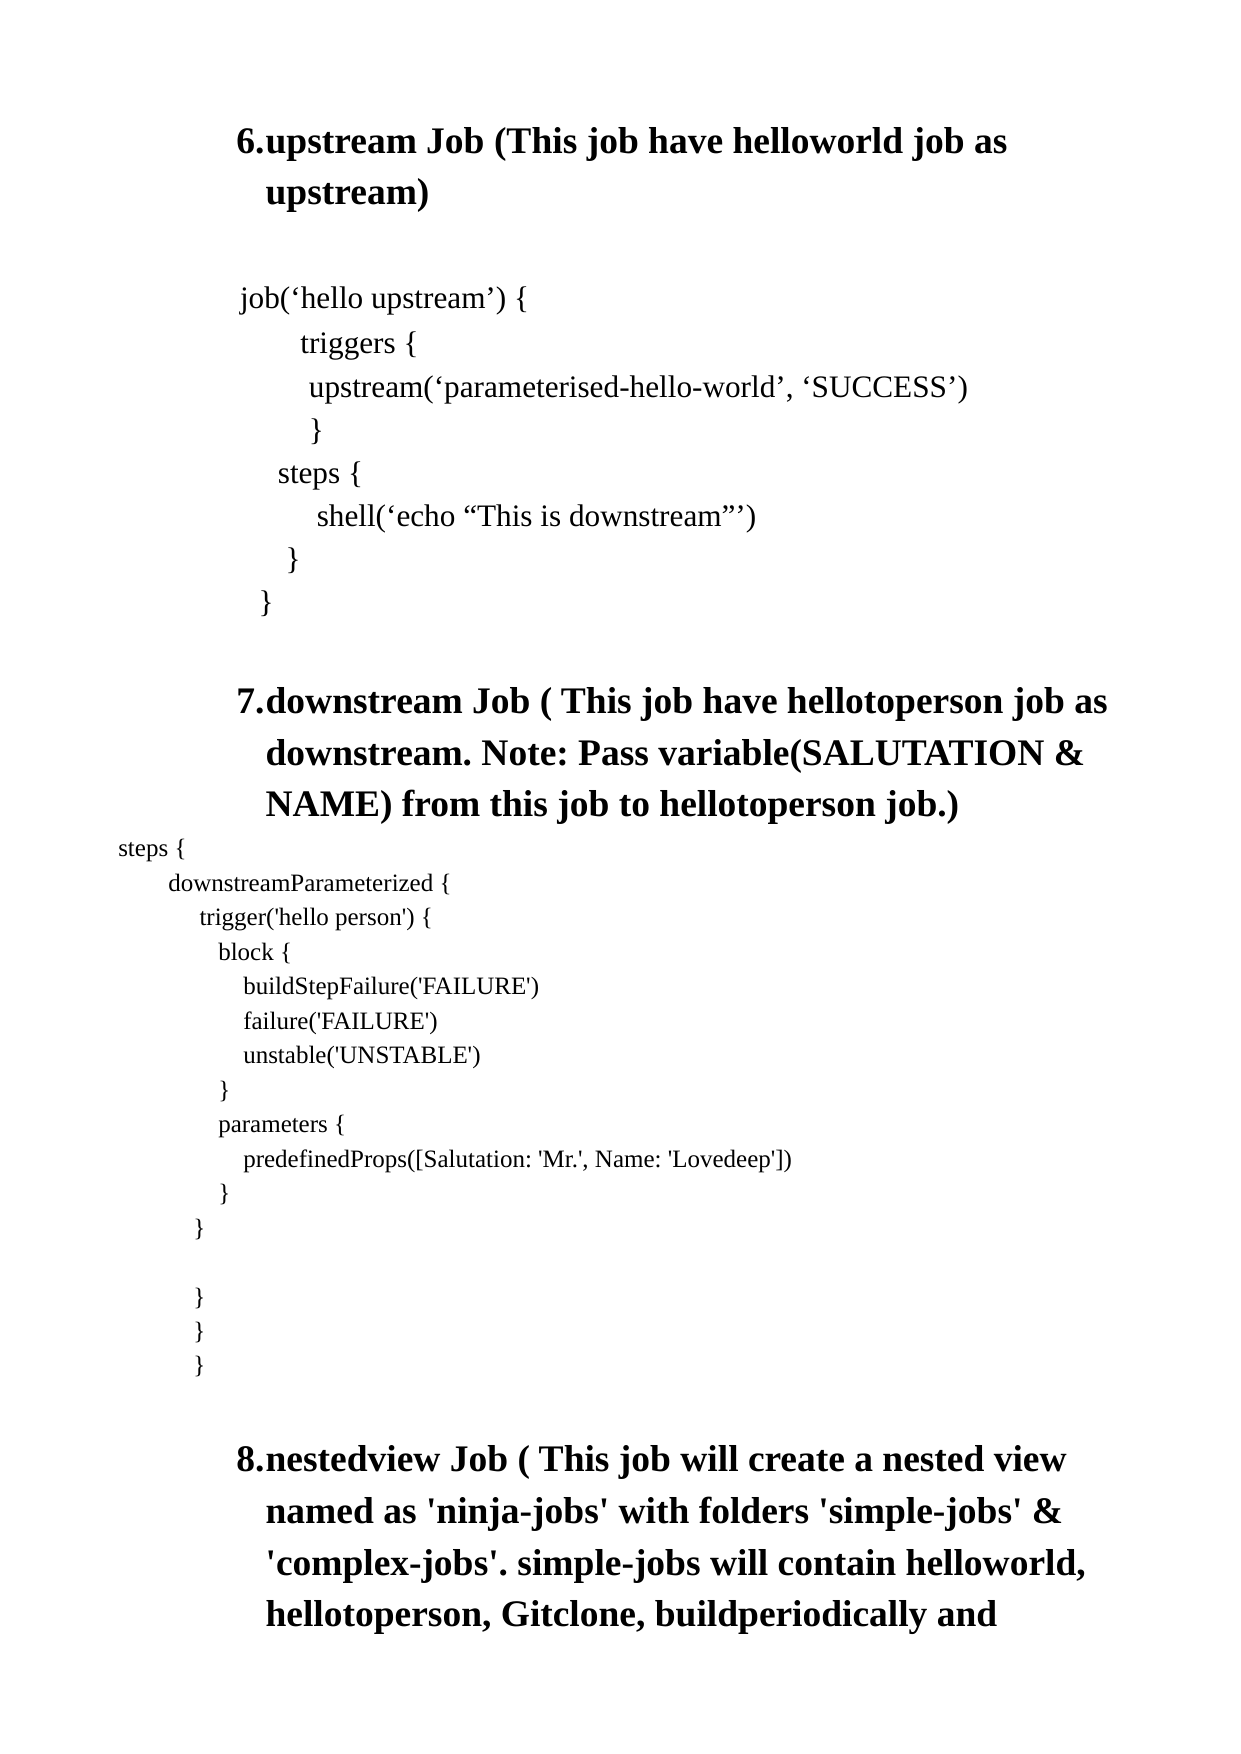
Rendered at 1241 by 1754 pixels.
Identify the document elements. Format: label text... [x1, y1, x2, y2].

list steps { [162, 454, 1122, 490]
text job(‘hello upstream’) { [118, 273, 1122, 316]
text steps { [118, 833, 1122, 862]
text } [118, 1282, 1122, 1310]
text buildStepFailure('FAILURE') [118, 971, 1122, 1000]
list shell(‘echo “This is downstream”’) [162, 497, 1122, 533]
text } [118, 583, 1122, 619]
list } [162, 411, 1122, 447]
list upstream Job (This job have helloworld job as upstream) [236, 118, 1122, 213]
text failure('FAILURE') [118, 1006, 1122, 1034]
text trigger('hello person') { [118, 902, 1122, 931]
list triggers { [162, 325, 1122, 361]
text predefinedProps([Salutation: 'Mr.', Name: 'Lovedeep']) [118, 1144, 1122, 1172]
text } [118, 1213, 1122, 1241]
list downstream Job ( This job have hellotoperson job as downstream. Note: Pass variable(SALUTATION & NAME) from this job to hellotoperson job.) [236, 678, 1122, 825]
text } [118, 1075, 1122, 1103]
text } [118, 1178, 1122, 1207]
text } [118, 1351, 1122, 1379]
list upstream(‘parameterised-hello-world’, ‘SUCCESS’) [162, 368, 1122, 404]
text block { [118, 937, 1122, 966]
text } [118, 1316, 1122, 1345]
list } [162, 540, 1122, 576]
text downstreamParameterized { [118, 868, 1122, 897]
text unstable('UNSTABLE') [118, 1040, 1122, 1069]
list nestedview Job ( This job will create a nested view named as 'ninja-jobs' with folders 'simple-jobs' & 'complex-jobs'. simple-jobs will contain helloworld, hellotoperson, Gitclone, buildperiodically and [236, 1437, 1122, 1635]
text parameters { [118, 1109, 1122, 1138]
